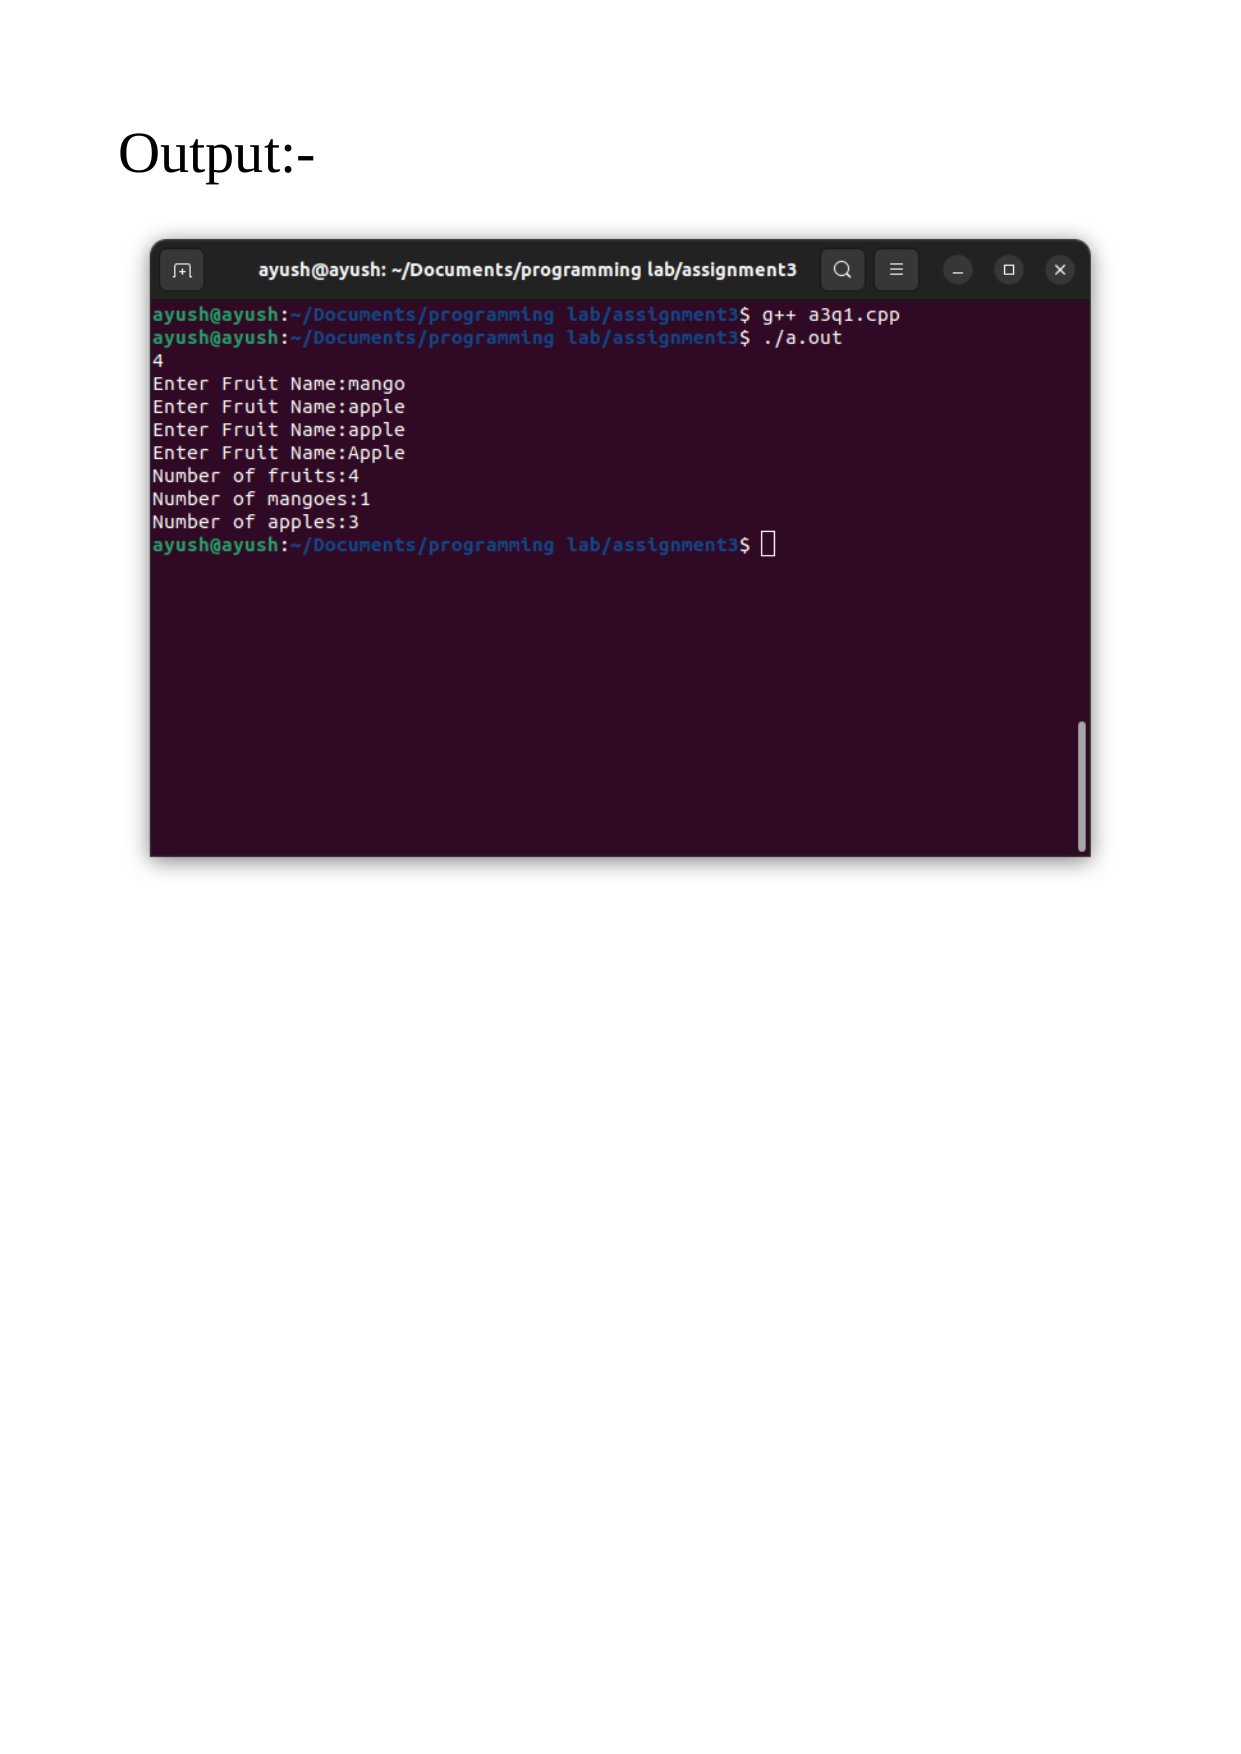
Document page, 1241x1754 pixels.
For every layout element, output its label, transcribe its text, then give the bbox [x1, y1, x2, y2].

picture [118, 211, 1123, 893]
text Output:- [118, 118, 1122, 185]
